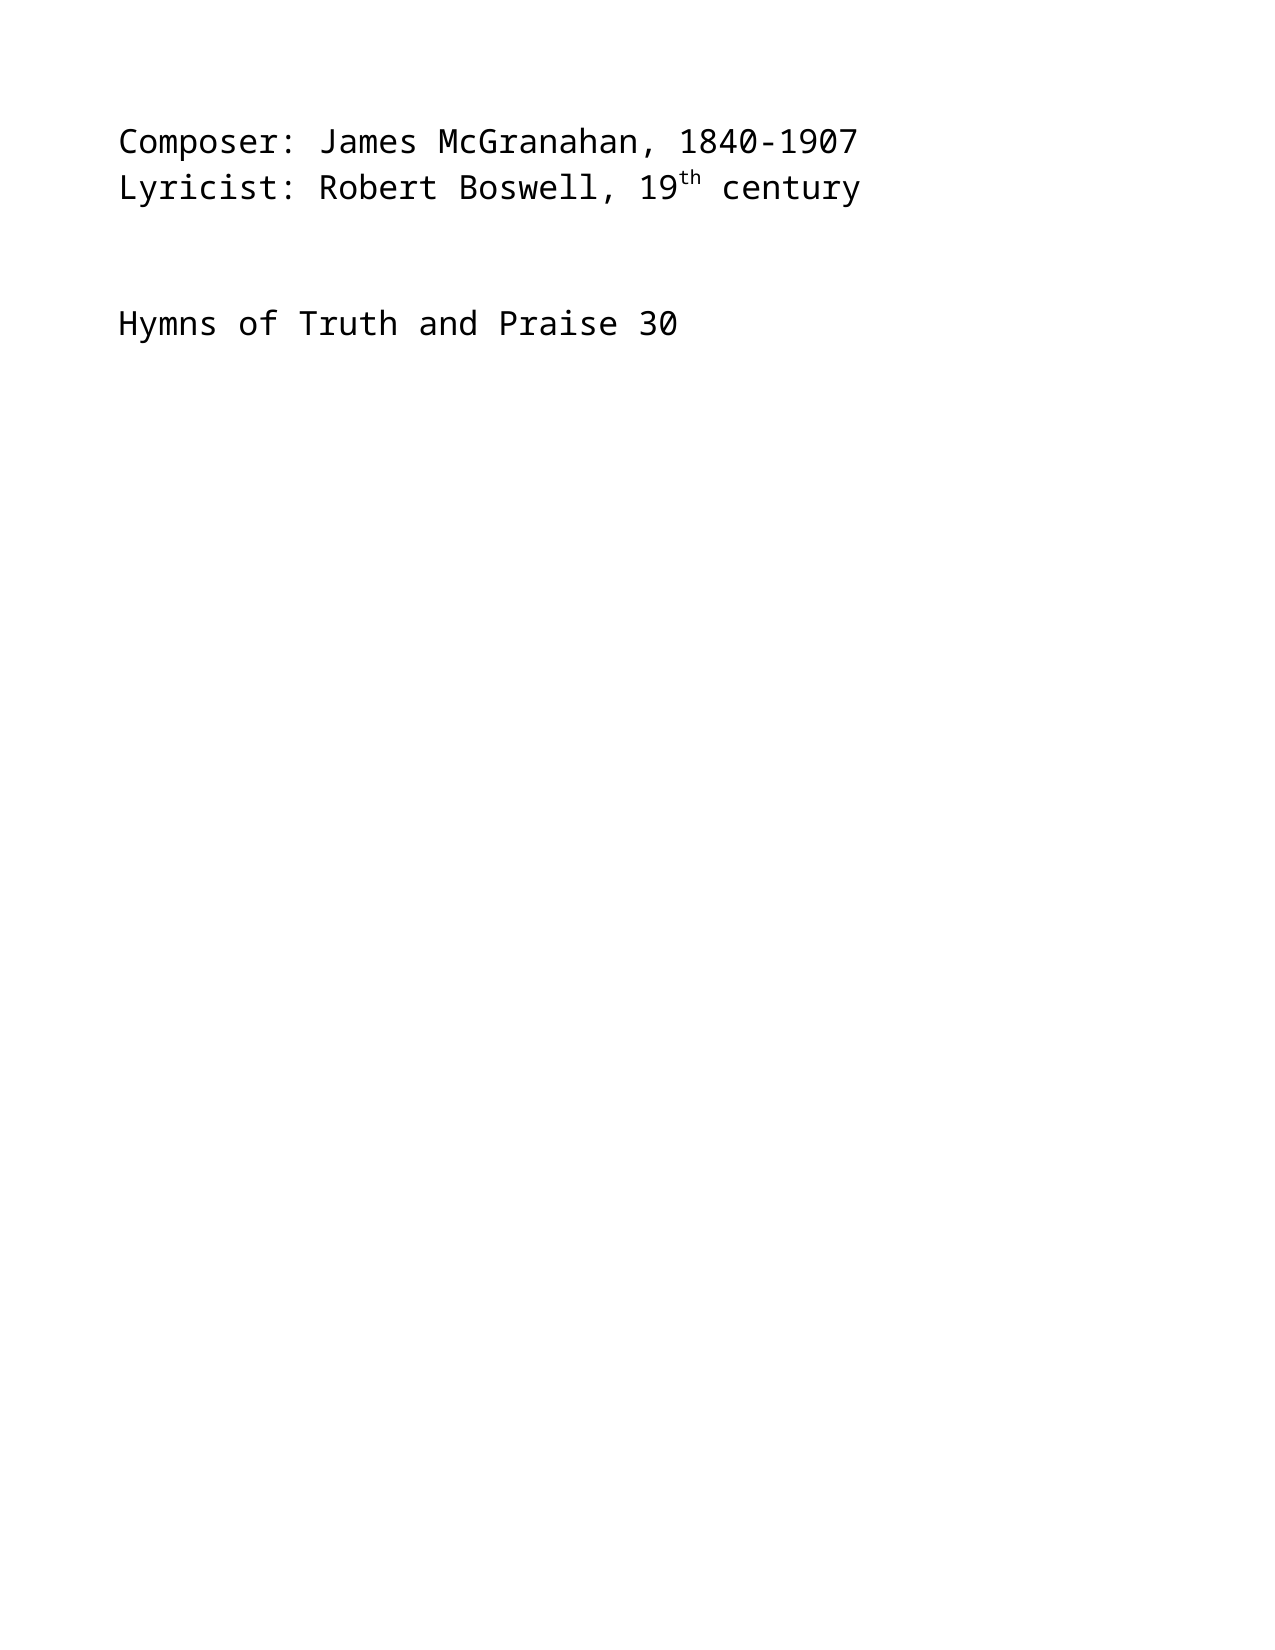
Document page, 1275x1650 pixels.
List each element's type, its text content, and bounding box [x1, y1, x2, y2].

text Lyricist: Robert Boswell, 19th century [118, 163, 1157, 209]
text Composer: James McGranahan, 1840-1907 [118, 118, 1157, 163]
text Hymns of Truth and Praise 30 [118, 300, 1157, 345]
